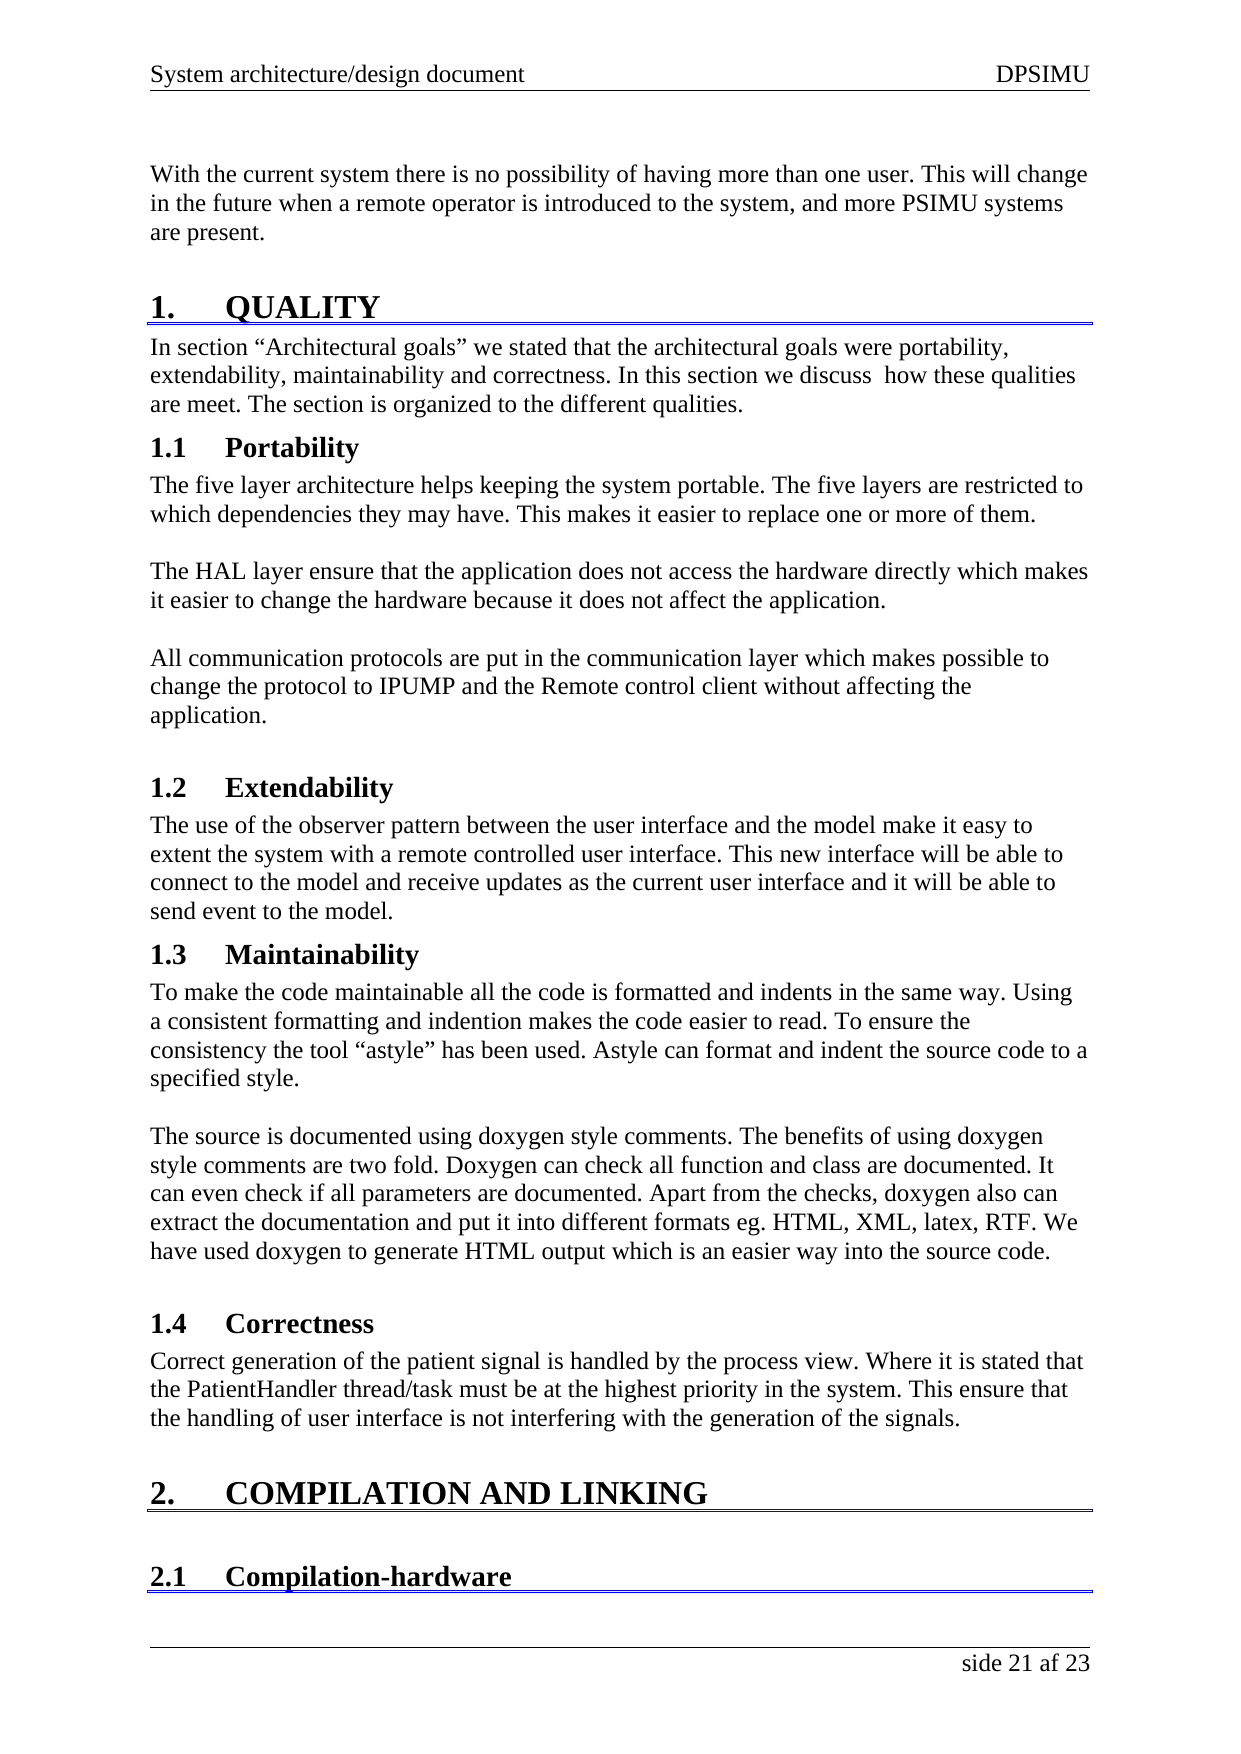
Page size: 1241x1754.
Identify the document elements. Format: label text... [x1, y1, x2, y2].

subtitle Correctness [150, 1306, 1090, 1339]
text The source is documented using doxygen style comments. The benefits of using doxygen style comments are two fold. Doxygen can check all function and class are documented. It can even check if all parameters are documented. Apart from the checks, doxygen also can extract the documentation and put it into different formats eg. HTML, XML, latex, RTF. We have used doxygen to generate HTML output which is an easier way into the source code. [150, 1121, 1090, 1265]
subtitle Portability [150, 430, 1090, 464]
text The five layer architecture helps keeping the system portable. The five layers are restricted to which dependencies they may have. This makes it easier to replace one or more of them. [150, 470, 1090, 528]
subtitle Compilation-hardware [150, 1559, 1090, 1590]
subtitle Maintainability [150, 937, 1090, 971]
text To make the code maintainable all the code is formatted and indents in the same way. Using a consistent formatting and indention makes the code easier to read. To ensure the consistency the tool “astyle” has been used. Astyle can format and indent the source code to a specified style. [150, 977, 1090, 1092]
text With the current system there is no possibility of having more than one user. This will change in the future when a remote operator is introduced to the system, and more PSIMU systems are present. [150, 159, 1090, 246]
subtitle Extendability [150, 770, 1090, 804]
subtitle Quality [150, 287, 1090, 322]
text In section “Architectural goals” we stated that the architectural goals were portability, extendability, maintainability and correctness. In this section we discuss how these qualities are meet. The section is organized to the different qualities. [150, 332, 1090, 418]
text Correct generation of the patient signal is handled by the process view. Where it is stated that the PatientHandler thread/task must be at the highest priority in the system. This ensure that the handling of user interface is not interfering with the generation of the signals. [150, 1346, 1090, 1432]
text All communication protocols are put in the communication layer which makes possible to change the protocol to IPUMP and the Remote control client without affecting the application. [150, 643, 1090, 729]
text The use of the observer pattern between the user interface and the model make it easy to extent the system with a remote controlled user interface. This new interface will be able to connect to the model and receive updates as the current user interface and it will be able to send event to the model. [150, 810, 1090, 925]
subtitle Compilation AND LINKING [150, 1473, 1090, 1509]
text The HAL layer ensure that the application does not access the hardware directly which makes it easier to change the hardware because it does not affect the application. [150, 556, 1090, 614]
